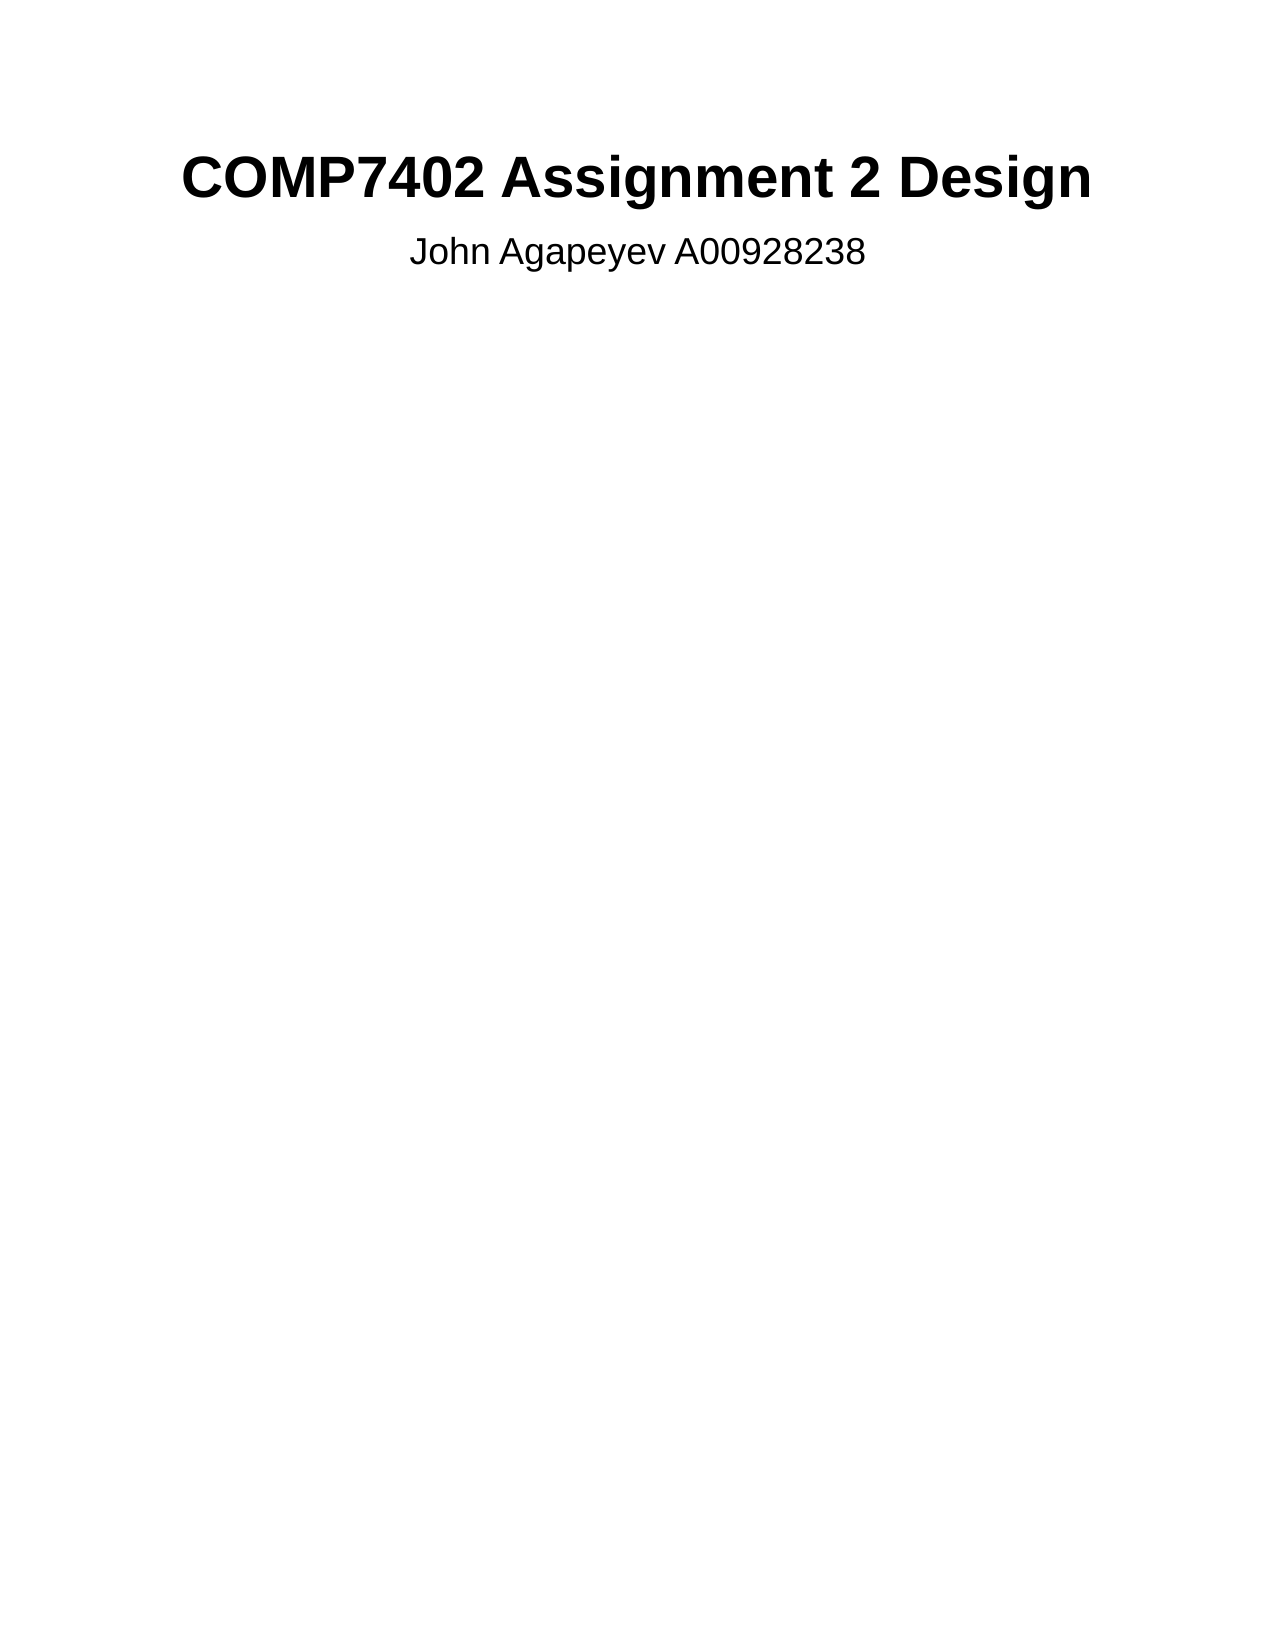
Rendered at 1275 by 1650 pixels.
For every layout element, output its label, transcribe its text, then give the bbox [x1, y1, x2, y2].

title COMP7402 Assignment 2 Design [118, 143, 1157, 210]
subtitle John Agapeyev A00928238 [118, 229, 1157, 272]
